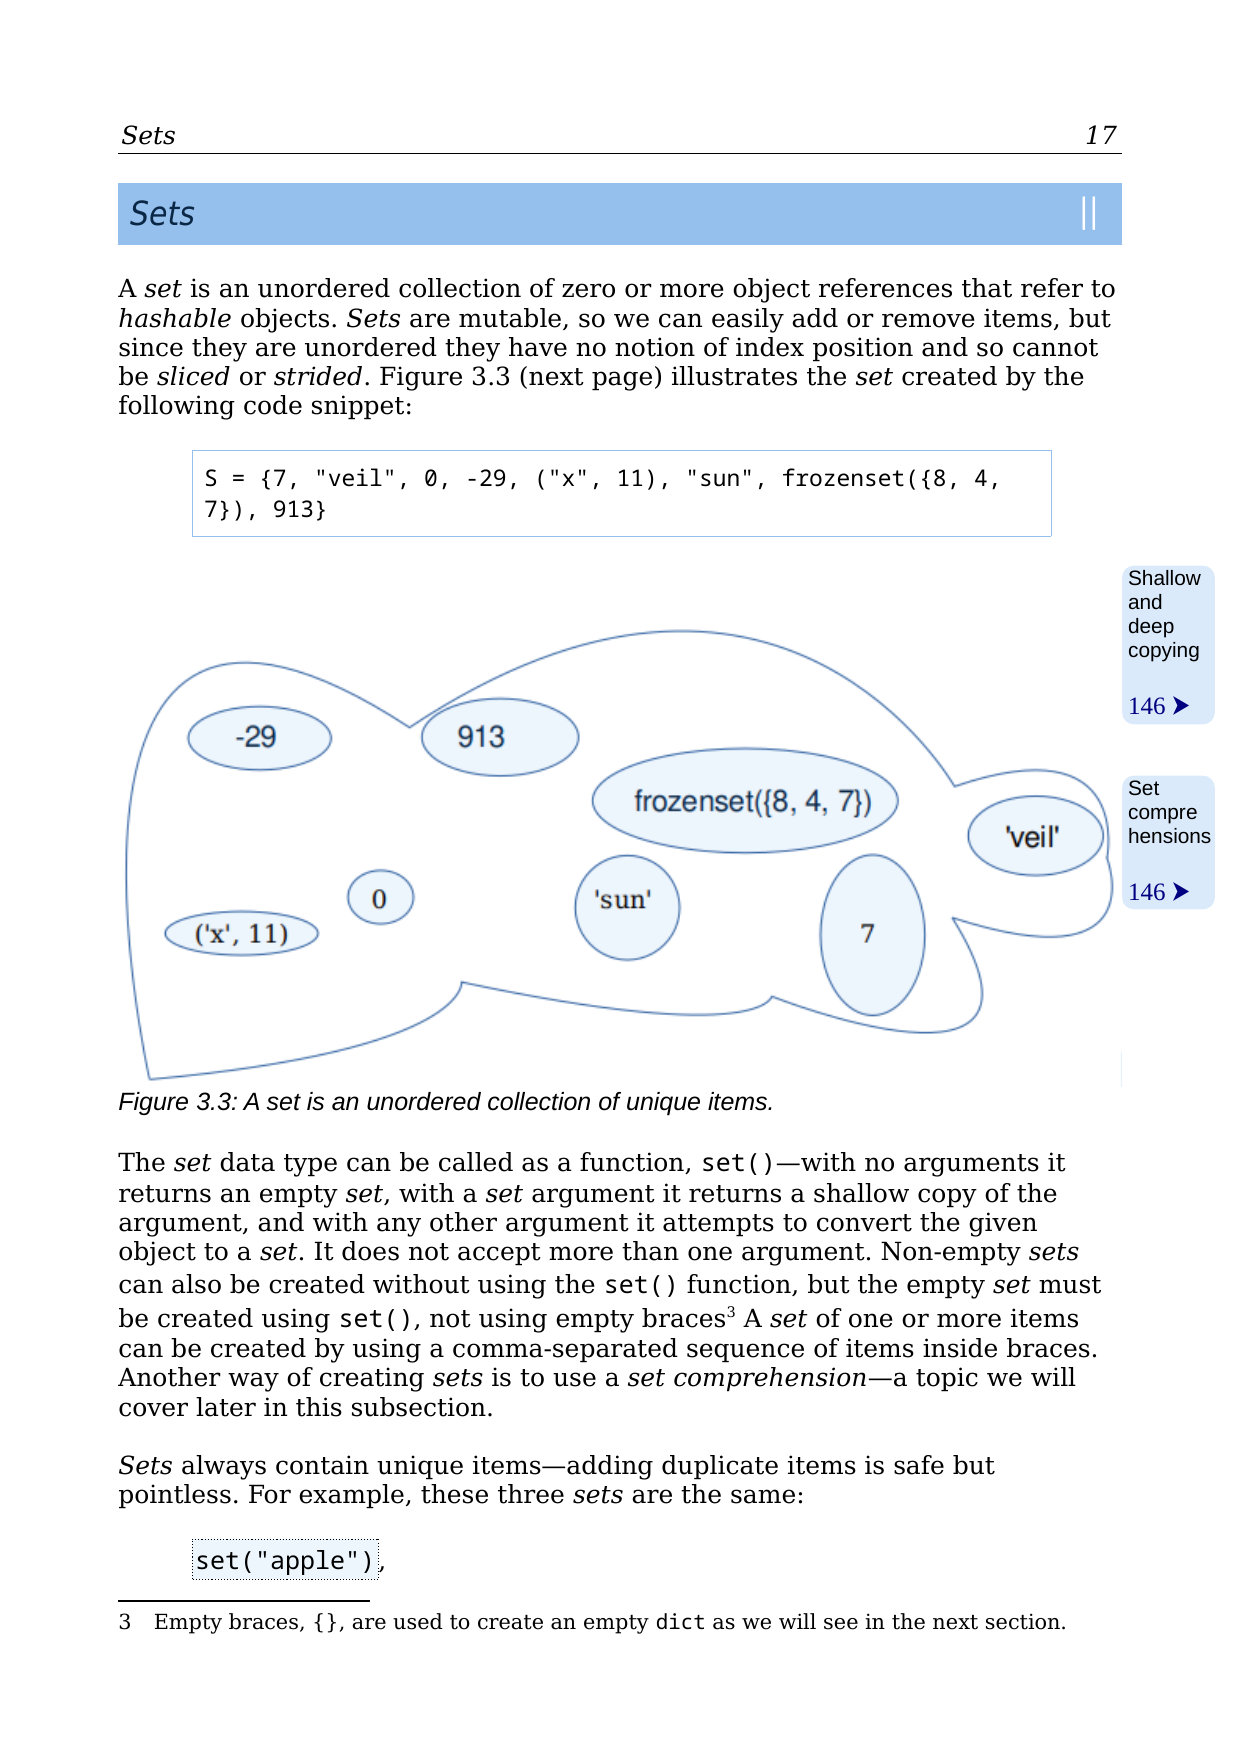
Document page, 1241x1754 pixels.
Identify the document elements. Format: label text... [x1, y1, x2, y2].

text Empty braces, {}, are used to create an empty dict as we will see in the next section. [118, 1607, 1122, 1636]
text set("apple"), [378, 1539, 1122, 1579]
text || [1063, 191, 1098, 230]
text Figure 3.3: A set is an unordered collection of unique items. [118, 1087, 1122, 1115]
text A set is an unordered collection of zero or more object references that refer to hashable objects. Sets are mutable, so we can easily add or remove items, but since they are unordered they have no notion of index position and so cannot be sliced or strided. Figure 3.3 (next page) illustrates the set created by the following code snippet: [118, 274, 1122, 420]
text Sets always contain unique items—adding duplicate items is safe but pointless. For example, these three sets are the same: [118, 1451, 1122, 1510]
text S = {7, "veil", 0, -29, ("x", 11), "sun", frozenset({8, 4, 7}), 913} [193, 451, 1051, 536]
picture [118, 578, 1123, 1087]
text The set data type can be called as a function, set()—with no arguments it returns an empty set, with a set argument it returns a shallow copy of the argument, and with any other argument it attempts to convert the given object to a set. It does not accept more than one argument. Non-empty sets can also be created without using the set() function, but the empty set must be created using set(), not using empty braces A set of one or more items can be created by using a comma-separated sequence of items inside braces. Another way of creating sets is to use a set comprehension—a topic we will cover later in this subsection. [118, 1115, 1122, 1422]
subtitle Sets [118, 183, 1122, 245]
